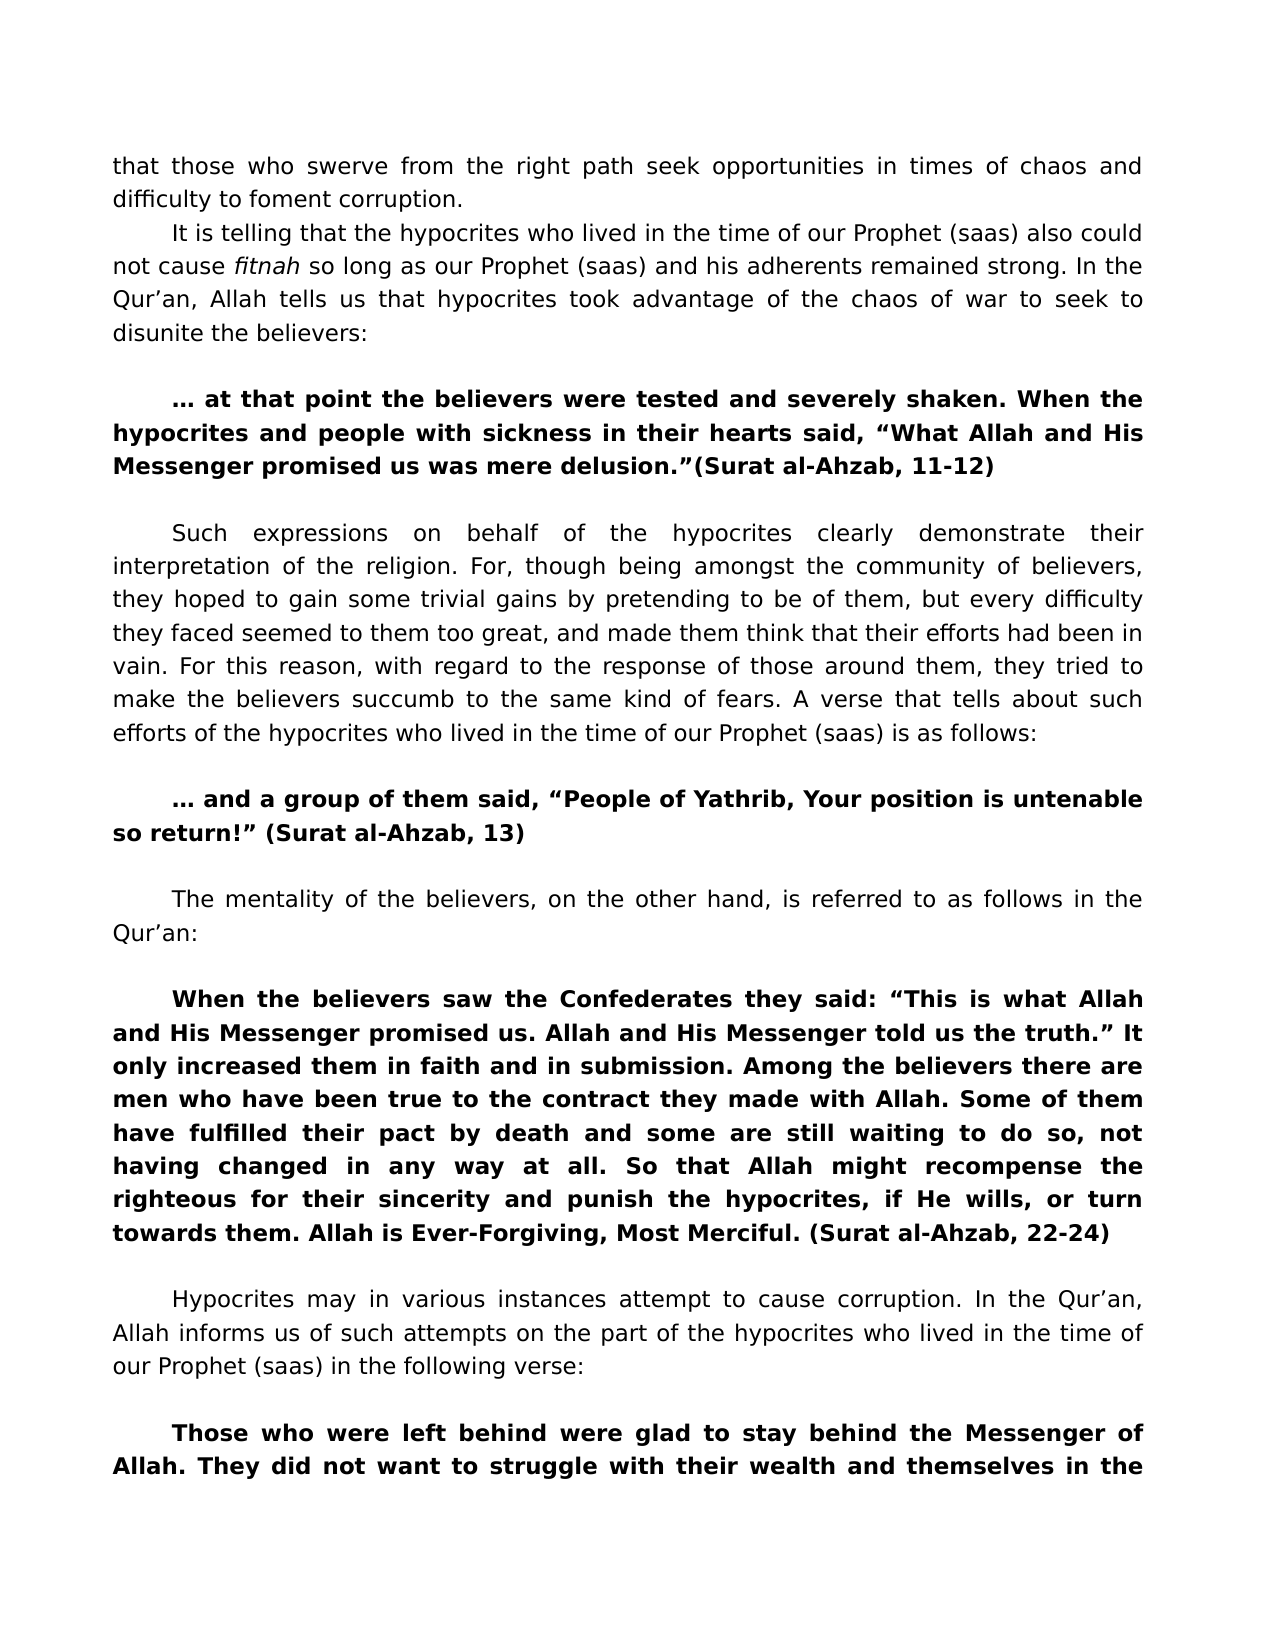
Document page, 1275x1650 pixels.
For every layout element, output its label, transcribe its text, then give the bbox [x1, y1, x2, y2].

text Those who were left behind were glad to stay behind the Messenger of Allah. They did not want to struggle with their wealth and themselves in the [112, 1414, 1145, 1481]
text The mentality of the believers, on the other hand, is referred to as follows in the Qur’an: [112, 881, 1145, 948]
text … at that point the believers were tested and severely shaken. When the hypocrites and people with sickness in their hearts said, “What Allah and His Messenger promised us was mere delusion.”(Surat al-Ahzab, 11-12) [112, 381, 1145, 481]
text … and a group of them said, “People of Yathrib, Your position is untenable so return!” (Surat al-Ahzab, 13) [112, 781, 1145, 848]
text Such expressions on behalf of the hypocrites clearly demonstrate their interpretation of the religion. For, though being amongst the community of believers, they hoped to gain some trivial gains by pretending to be of them, but every difficulty they faced seemed to them too great, and made them think that their efforts had been in vain. For this reason, with regard to the response of those around them, they tried to make the believers succumb to the same kind of fears. A verse that tells about such efforts of the hypocrites who lived in the time of our Prophet (saas) is as follows: [112, 514, 1145, 748]
text Hypocrites may in various instances attempt to cause corruption. In the Qur’an, Allah informs us of such attempts on the part of the hypocrites who lived in the time of our Prophet (saas) in the following verse: [112, 1281, 1145, 1381]
text that those who swerve from the right path seek opportunities in times of chaos and difficulty to foment corruption. [112, 148, 1145, 214]
text When the believers saw the Confederates they said: “This is what Allah and His Messenger promised us. Allah and His Messenger told us the truth.” It only increased them in faith and in submission. Among the believers there are men who have been true to the contract they made with Allah. Some of them have fulfilled their pact by death and some are still waiting to do so, not having changed in any way at all. So that Allah might recompense the righteous for their sincerity and punish the hypocrites, if He wills, or turn towards them. Allah is Ever-Forgiving, Most Merciful. (Surat al-Ahzab, 22-24) [112, 981, 1145, 1248]
text It is telling that the hypocrites who lived in the time of our Prophet (saas) also could not cause fitnah so long as our Prophet (saas) and his adherents remained strong. In the Qur’an, Allah tells us that hypocrites took advantage of the chaos of war to seek to disunite the believers: [112, 214, 1145, 348]
